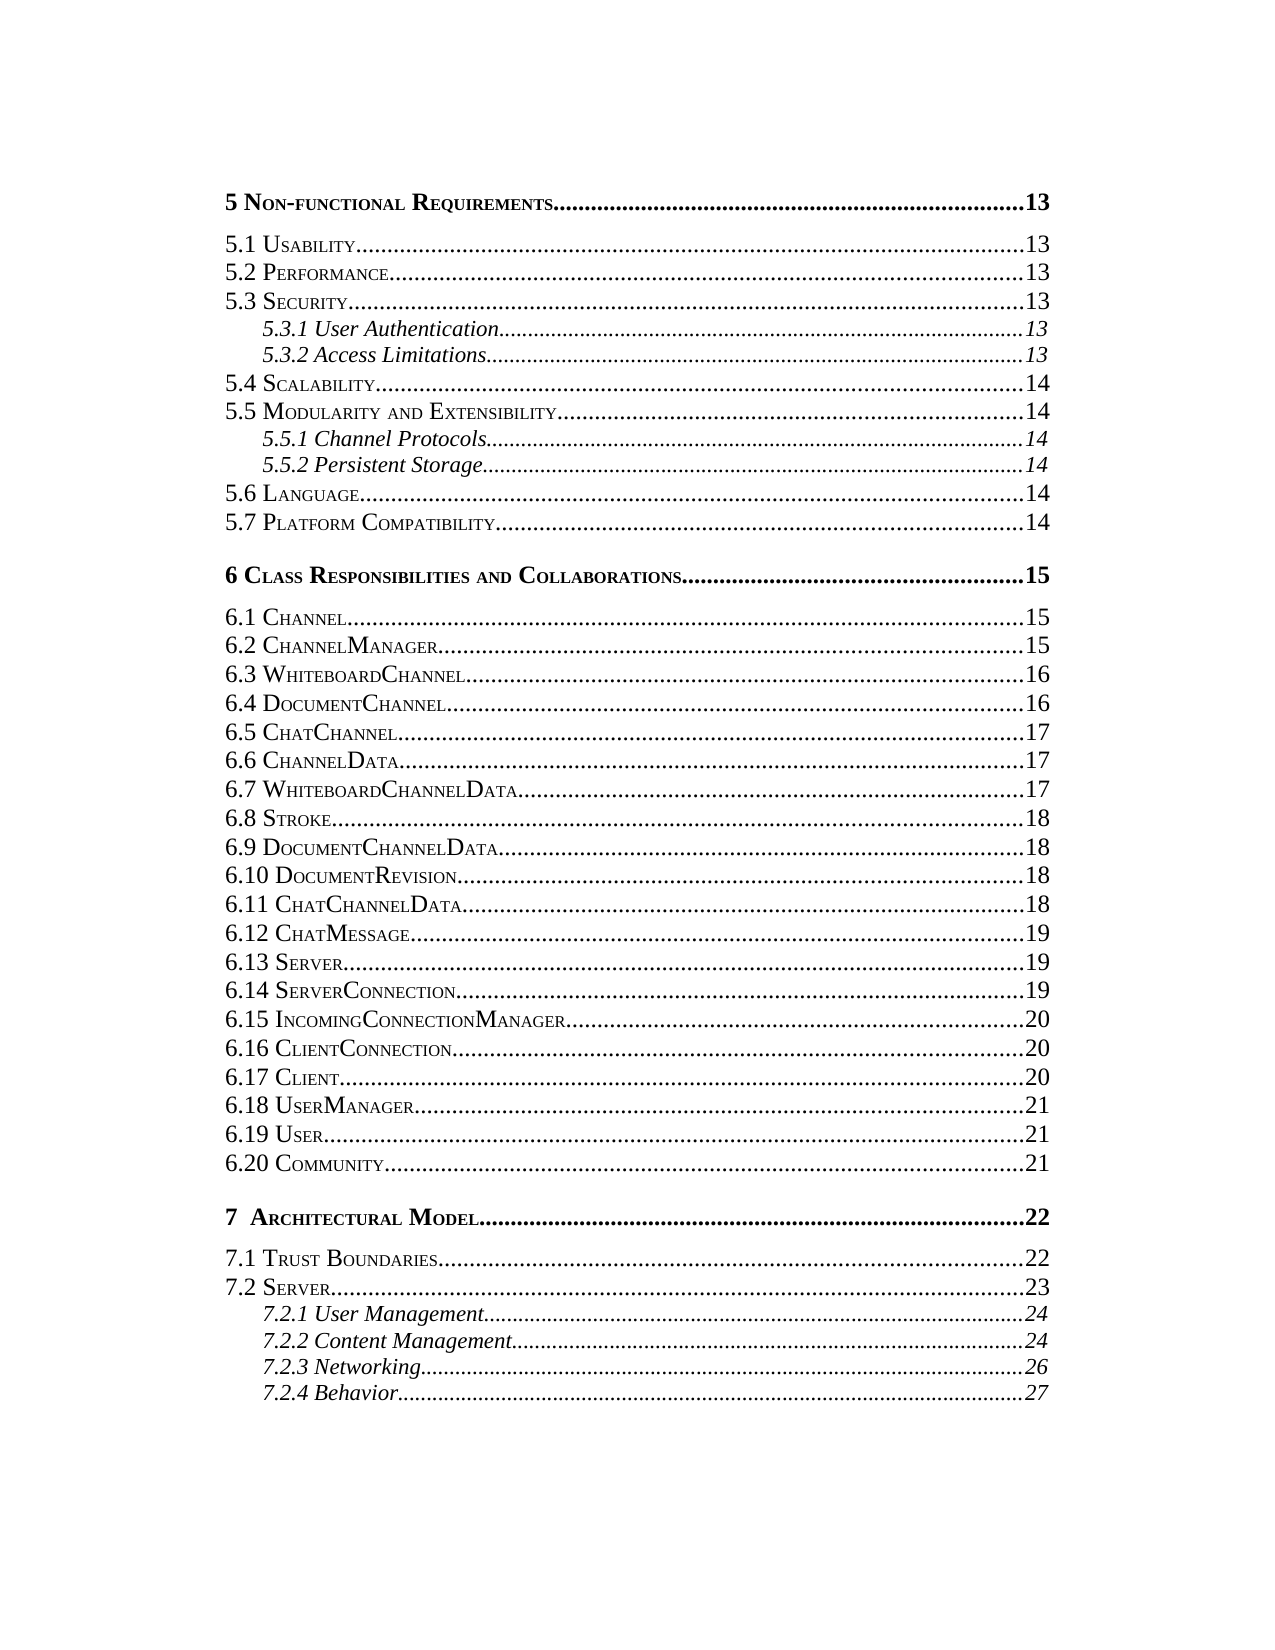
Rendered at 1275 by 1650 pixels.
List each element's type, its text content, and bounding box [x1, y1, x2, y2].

text 6.1 Channel 15 [225, 602, 1050, 630]
text 6.12 ChatMessage 19 [225, 918, 1050, 947]
text 6.5 ChatChannel 17 [225, 717, 1050, 745]
text 6.16 ClientConnection 20 [225, 1033, 1050, 1062]
text 5.5.2 Persistent Storage 14 [262, 452, 1050, 478]
text 5.1 Usability 13 [225, 229, 1050, 257]
text 6 Class Responsibilities and Collaborations 15 [225, 560, 1050, 589]
text 6.2 ChannelManager 15 [225, 630, 1050, 659]
text 6.8 Stroke 18 [225, 803, 1050, 832]
text 6.3 WhiteboardChannel 16 [225, 659, 1050, 688]
text 6.10 DocumentRevision 18 [225, 860, 1050, 889]
text 5.2 Performance 13 [225, 257, 1050, 286]
text 5.6 Language 14 [225, 478, 1050, 507]
text 5.3 Security 13 [225, 286, 1050, 315]
text 6.19 User 21 [225, 1119, 1050, 1148]
text 6.13 Server 19 [225, 947, 1050, 975]
text 5.3.2 Access Limitations 13 [262, 341, 1050, 368]
text 5.5.1 Channel Protocols 14 [262, 425, 1050, 452]
text 7.2.3 Networking 26 [262, 1353, 1050, 1379]
text 5.4 Scalability 14 [225, 368, 1050, 396]
text 7.2.2 Content Management 24 [262, 1327, 1050, 1353]
text 6.6 ChannelData 17 [225, 745, 1050, 774]
text 6.17 Client 20 [225, 1062, 1050, 1090]
text 6.18 UserManager 21 [225, 1090, 1050, 1119]
text 6.7 WhiteboardChannelData 17 [225, 774, 1050, 803]
text 7 Architectural Model 22 [225, 1202, 1050, 1230]
text 7.2.4 Behavior 27 [262, 1379, 1050, 1406]
text 6.14 ServerConnection 19 [225, 975, 1050, 1004]
text 6.4 DocumentChannel 16 [225, 688, 1050, 717]
text 6.20 Community 21 [225, 1148, 1050, 1177]
text 5 Non-functional Requirements 13 [225, 187, 1050, 216]
text 5.7 Platform Compatibility 14 [225, 507, 1050, 535]
text 6.9 DocumentChannelData 18 [225, 832, 1050, 860]
text 7.1 Trust Boundaries 22 [225, 1243, 1050, 1272]
text 5.3.1 User Authentication 13 [262, 315, 1050, 341]
text 7.2.1 User Management 24 [262, 1300, 1050, 1327]
text 5.5 Modularity and Extensibility 14 [225, 396, 1050, 425]
text 6.11 ChatChannelData 18 [225, 889, 1050, 918]
text 7.2 Server 23 [225, 1272, 1050, 1300]
text 6.15 IncomingConnectionManager 20 [225, 1004, 1050, 1033]
